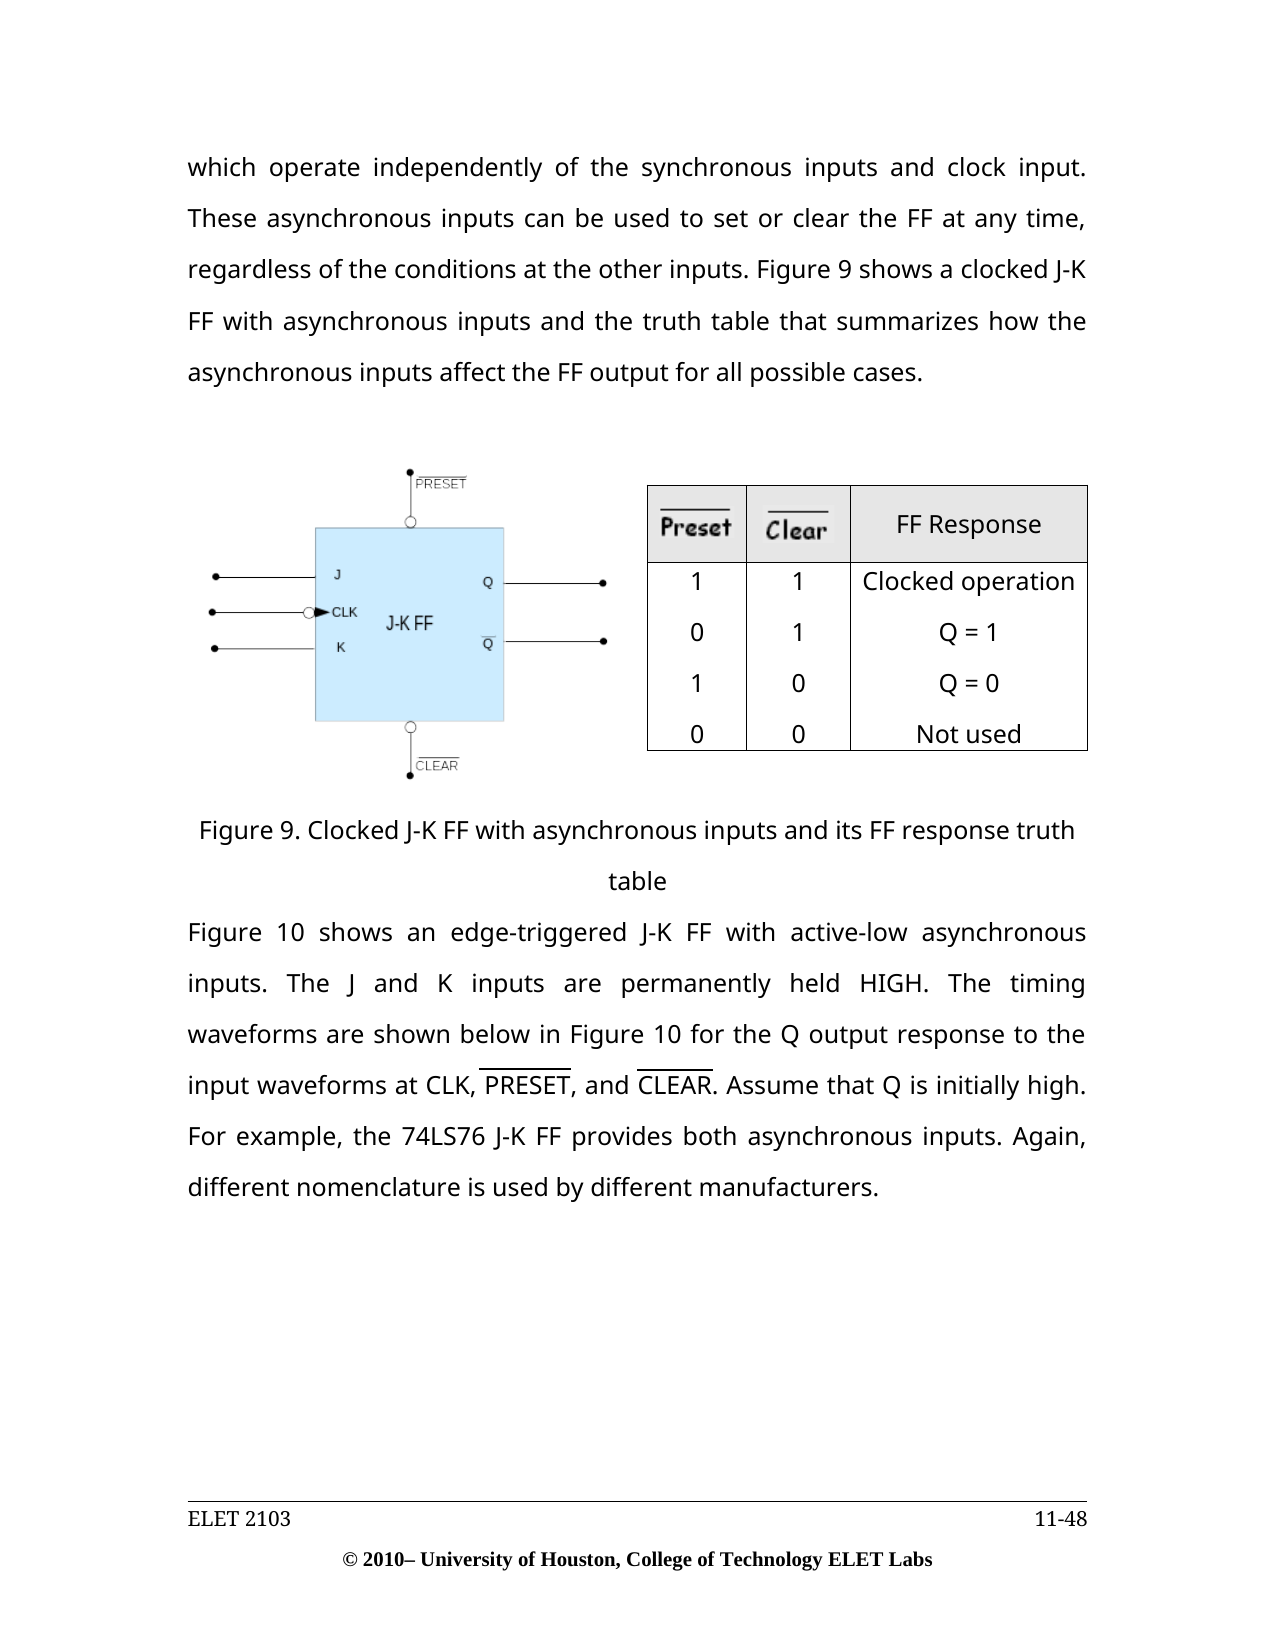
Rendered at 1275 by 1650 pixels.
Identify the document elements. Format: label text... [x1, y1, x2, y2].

text which operate independently of the synchronous inputs and clock input. These asynchronous inputs can be used to set or clear the FF at any time, regardless of the conditions at the other inputs. Figure 9 shows a clocked J-K FF with asynchronous inputs and the truth table that summarizes how the asynchronous inputs affect the FF output for all possible cases. [187, 150, 1087, 388]
table_header FF Response [851, 486, 1087, 562]
table_header [648, 486, 746, 562]
table_cell Clocked operation Q = 1 Q = 0 Not used [851, 563, 1087, 750]
table_header [747, 486, 850, 562]
table_cell 1 0 1 0 [648, 563, 746, 750]
text Figure 9. Clocked J-K FF with asynchronous inputs and its FF response truth table [187, 812, 1087, 897]
text Figure 10 shows an edge-triggered J-K FF with active-low asynchronous inputs. The J and K inputs are permanently held HIGH. The timing waveforms are shown below in Figure 10 for the Q output response to the input waveforms at CLK, PRESET, and CLEAR. Assume that Q is initially high. For example, the 74LS76 J-K FF provides both asynchronous inputs. Again, different nomenclature is used by different manufacturers. [187, 914, 1087, 1204]
table_cell 1 1 0 0 [747, 563, 850, 750]
